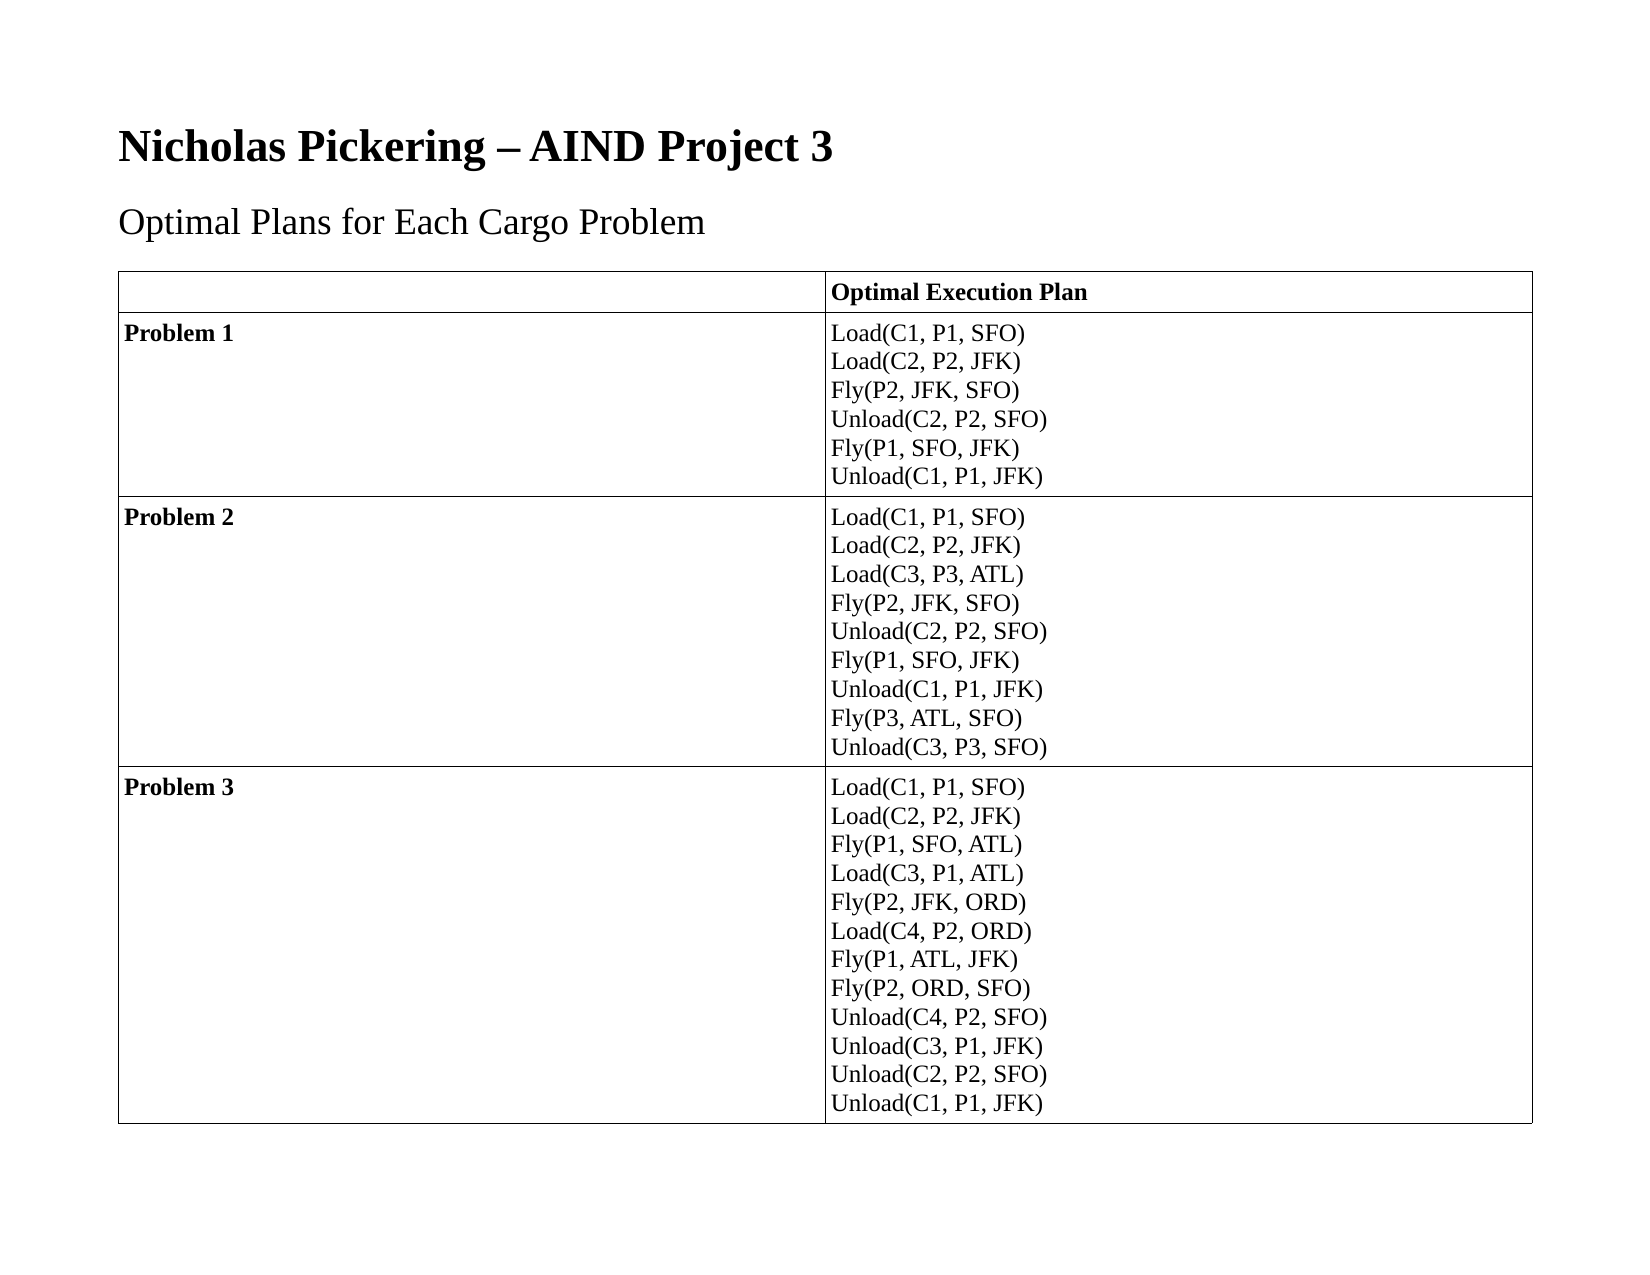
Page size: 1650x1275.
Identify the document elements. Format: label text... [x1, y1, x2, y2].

text Optimal Plans for Each Cargo Problem [118, 199, 1532, 243]
table_cell Load(C1, P1, SFO) Load(C2, P2, JFK) Fly(P1, SFO, ATL) Load(C3, P1, ATL) Fly(P2, JFK, ORD) Load(C4, P2, ORD) Fly(P1, ATL, JFK) Fly(P2, ORD, SFO) Unload(C4, P2, SFO) Unload(C3, P1, JFK) Unload(C2, P2, SFO) Unload(C1, P1, JFK) [826, 767, 1532, 1123]
text Nicholas Pickering – AIND Project 3 [118, 118, 1532, 171]
table_cell Problem 2 [119, 497, 825, 766]
table_cell Problem 3 [119, 767, 825, 1123]
table_header [119, 272, 825, 312]
table_cell Load(C1, P1, SFO) Load(C2, P2, JFK) Fly(P2, JFK, SFO) Unload(C2, P2, SFO) Fly(P1, SFO, JFK) Unload(C1, P1, JFK) [826, 313, 1532, 496]
table_cell Problem 1 [119, 313, 825, 496]
table_header Optimal Execution Plan [826, 272, 1532, 312]
table_cell Load(C1, P1, SFO) Load(C2, P2, JFK) Load(C3, P3, ATL) Fly(P2, JFK, SFO) Unload(C2, P2, SFO) Fly(P1, SFO, JFK) Unload(C1, P1, JFK) Fly(P3, ATL, SFO) Unload(C3, P3, SFO) [826, 497, 1532, 766]
